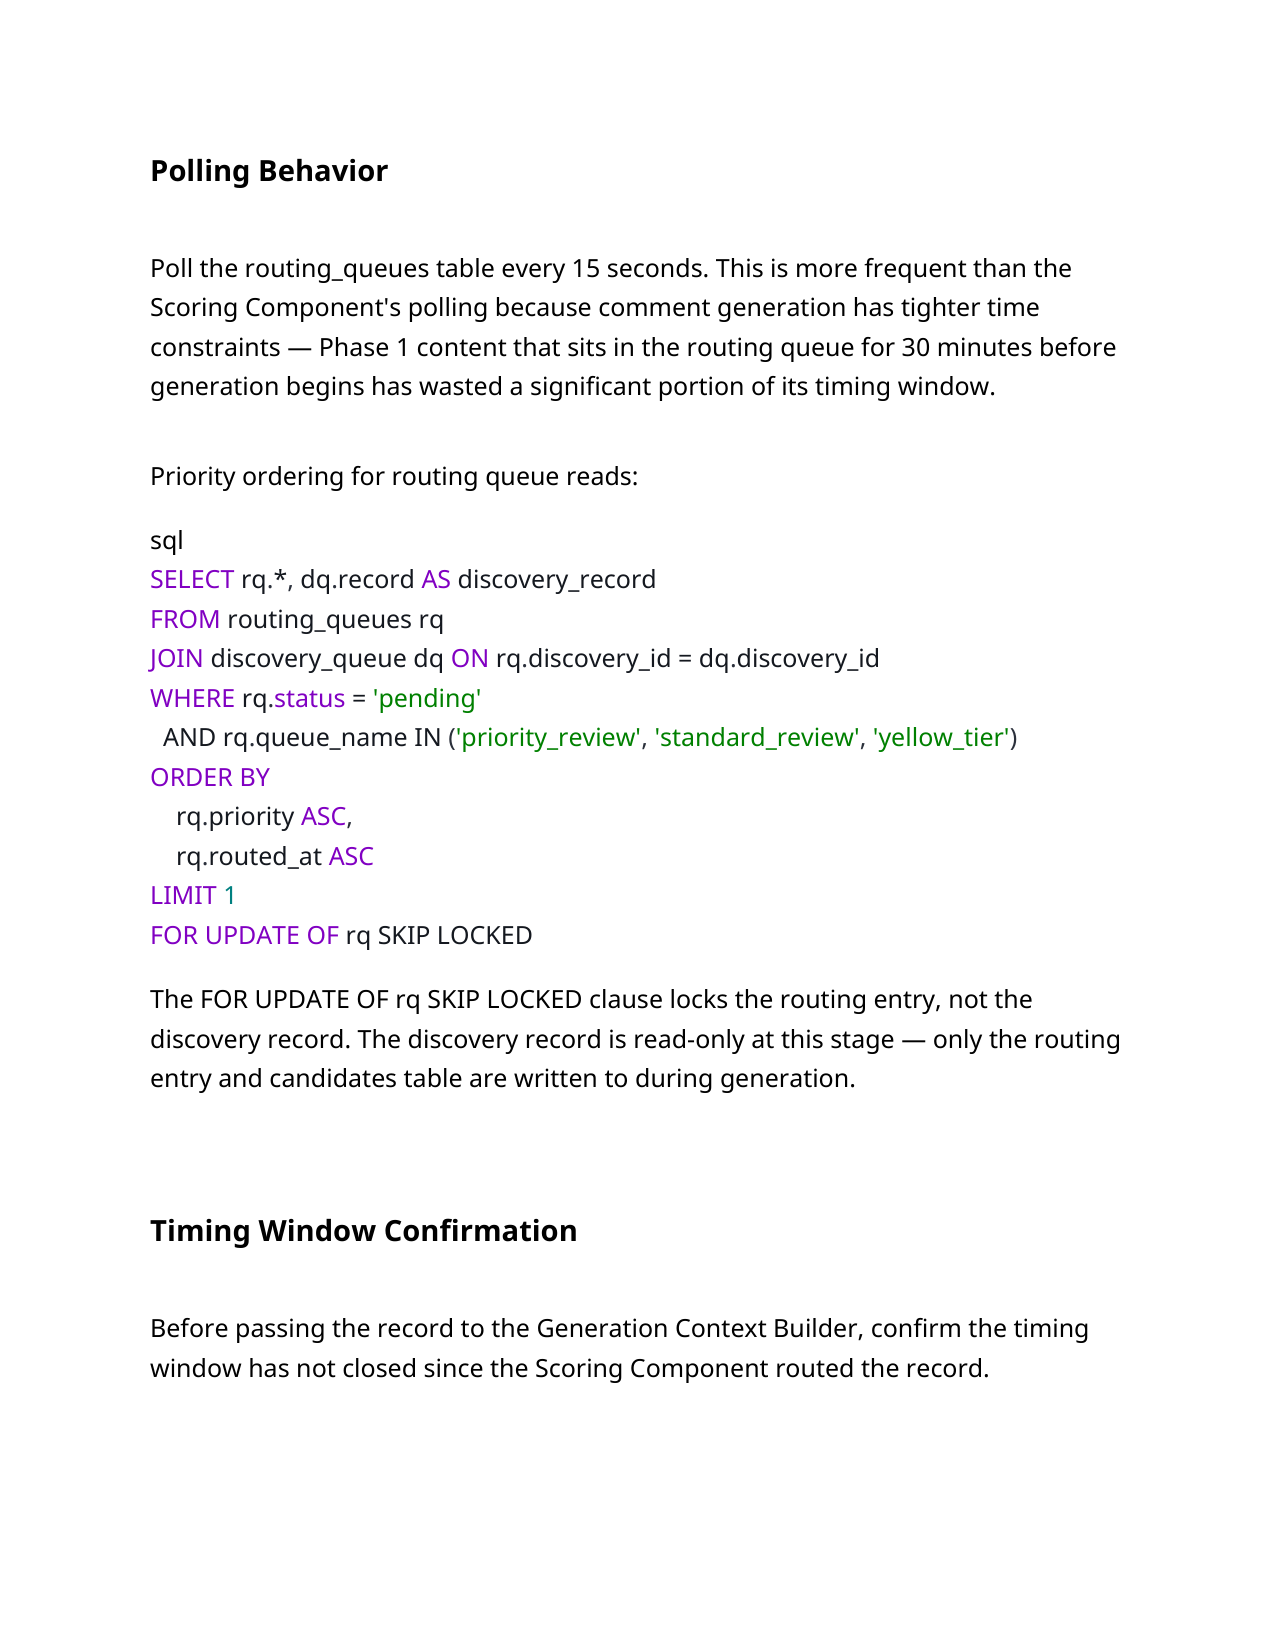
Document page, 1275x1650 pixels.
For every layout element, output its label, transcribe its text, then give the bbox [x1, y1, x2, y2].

subtitle Timing Window Confirmation [150, 1211, 1125, 1250]
text Priority ordering for routing queue reads: [150, 458, 1125, 492]
text The FOR UPDATE OF rq SKIP LOCKED clause locks the routing entry, not the discovery record. The discovery record is read-only at this stage — only the routing entry and candidates table are written to during generation. [150, 982, 1125, 1095]
text Poll the routing_queues table every 15 seconds. This is more frequent than the Scoring Component's polling because comment generation has tighter time constraints — Phase 1 content that sits in the routing queue for 30 minutes before generation begins has wasted a significant portion of its timing window. [150, 250, 1125, 403]
text Before passing the record to the Generation Context Builder, confirm the timing window has not closed since the Scoring Component routed the record. [150, 1311, 1125, 1384]
text sql [150, 523, 1125, 557]
subtitle Polling Behavior [150, 150, 1125, 190]
text SELECT rq.*, dq.record AS discovery_record FROM routing_queues rq JOIN discovery_queue dq ON rq.discovery_id = dq.discovery_id WHERE rq.status = 'pending' AND rq.queue_name IN ('priority_review', 'standard_review', 'yellow_tier') ORDER BY rq.priority ASC, rq.routed_at ASC LIMIT 1 FOR UPDATE OF rq SKIP LOCKED [150, 562, 1125, 951]
